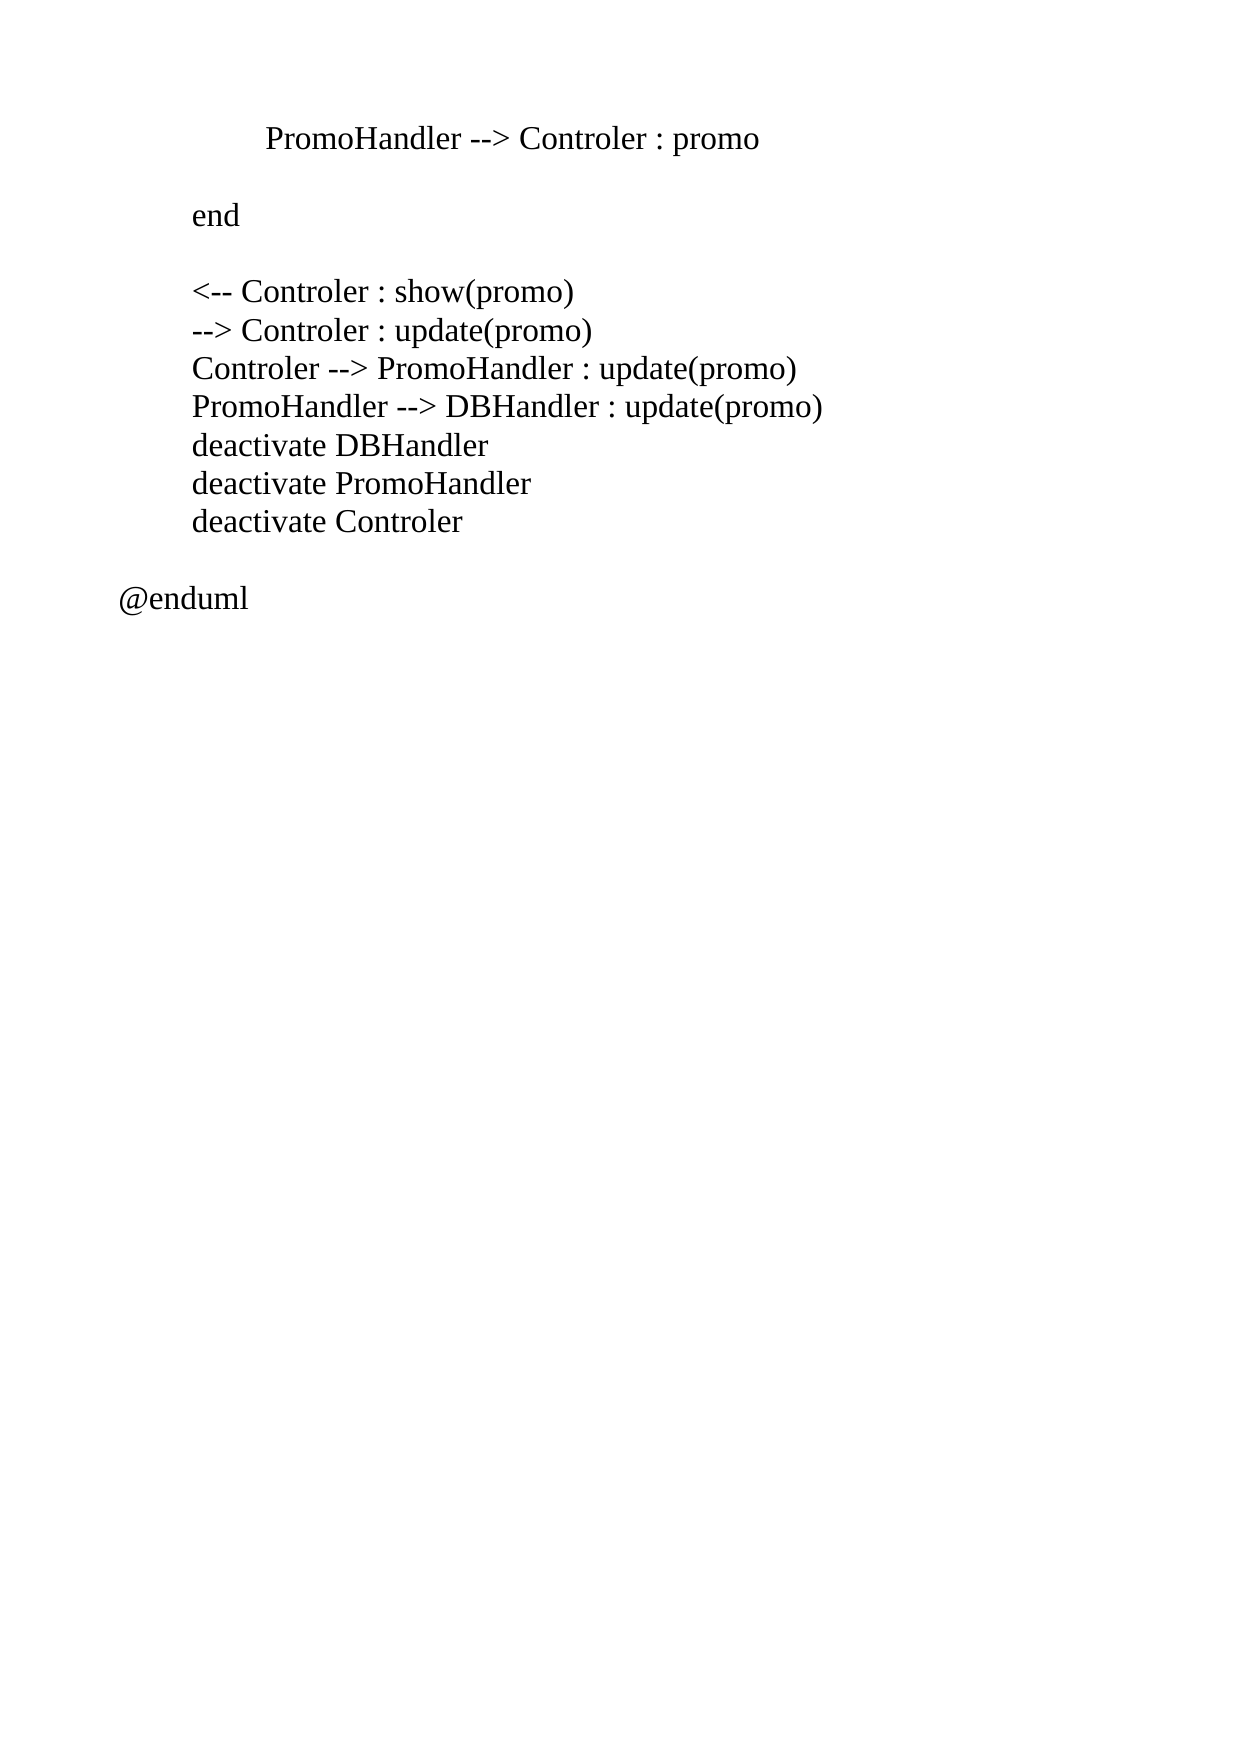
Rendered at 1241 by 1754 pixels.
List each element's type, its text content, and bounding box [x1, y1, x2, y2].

text deactivate PromoHandler [118, 463, 1122, 501]
text end [118, 195, 1122, 233]
text <-- Controler : show(promo) [118, 271, 1122, 310]
text deactivate Controler [118, 501, 1122, 540]
text Controler --> PromoHandler : update(promo) [118, 348, 1122, 386]
text deactivate DBHandler [118, 425, 1122, 463]
text PromoHandler --> Controler : promo [118, 118, 1122, 156]
text @enduml [118, 578, 1122, 616]
text --> Controler : update(promo) [118, 310, 1122, 348]
text PromoHandler --> DBHandler : update(promo) [118, 386, 1122, 425]
